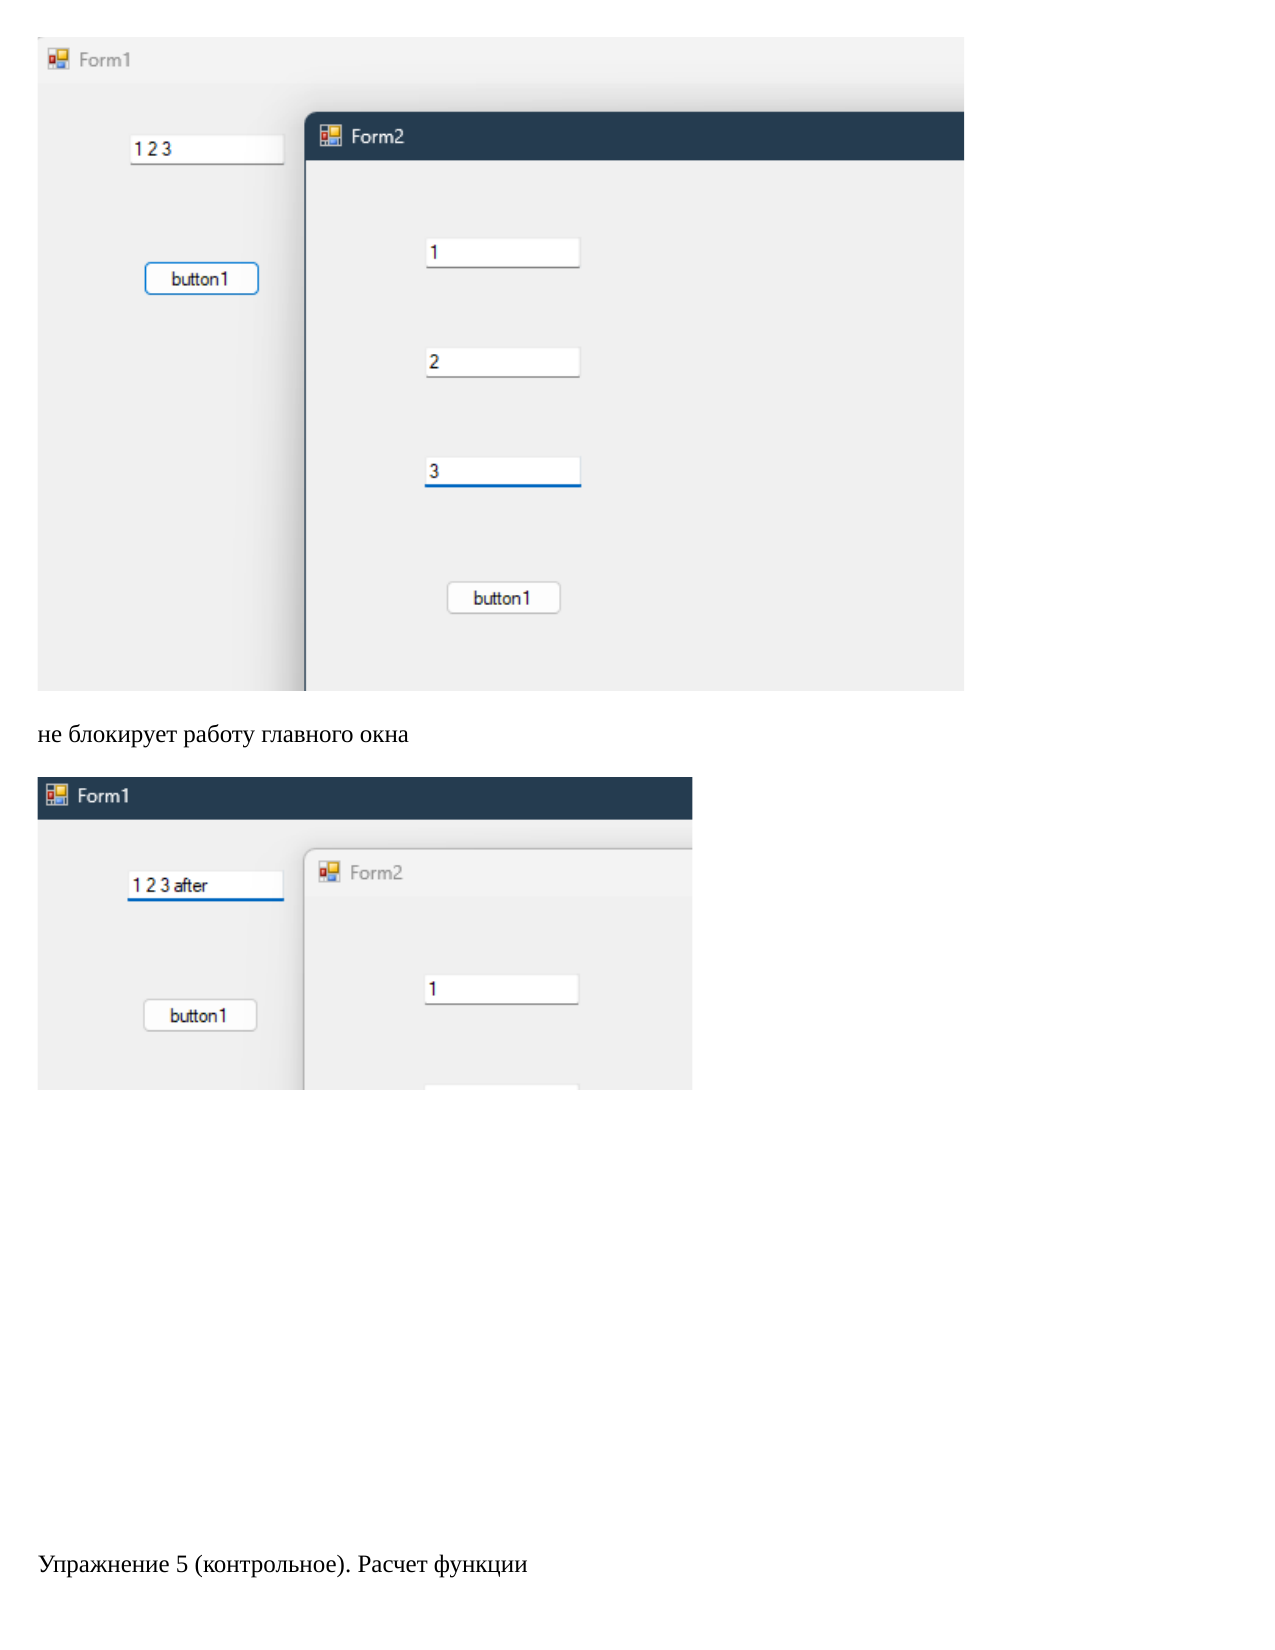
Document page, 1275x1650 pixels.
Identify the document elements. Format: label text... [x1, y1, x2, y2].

picture [37, 37, 965, 691]
text не блокирует работу главного окна [37, 719, 1237, 748]
text Упражнение 5 (контрольное). Расчет функции [37, 1549, 1237, 1578]
picture [37, 777, 693, 1090]
